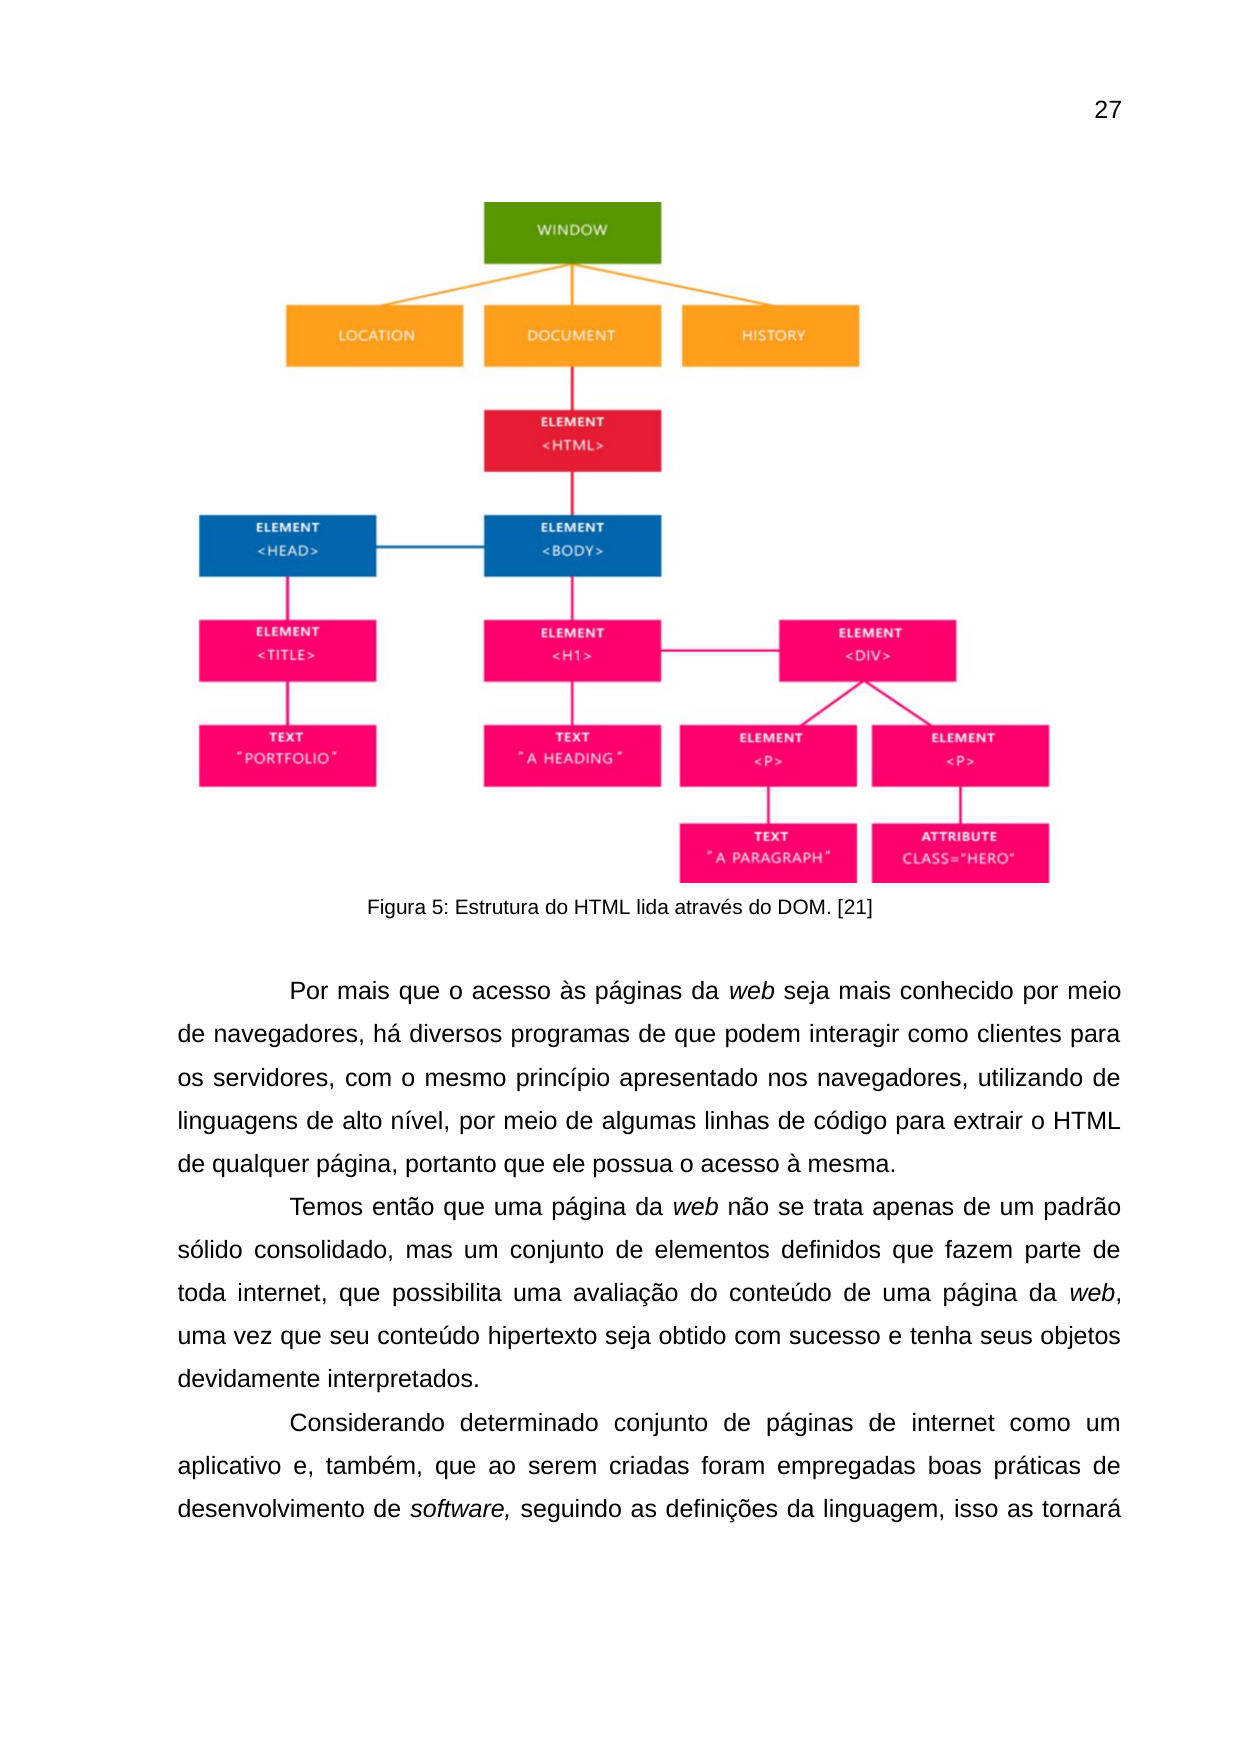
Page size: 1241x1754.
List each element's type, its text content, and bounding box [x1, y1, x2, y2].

text Por mais que o acesso às páginas da web seja mais conhecido por meio de navegadores, há diversos programas de que podem interagir como clientes para os servidores, com o mesmo princípio apresentado nos navegadores, utilizando de linguagens de alto nível, por meio de algumas linhas de código para extrair o HTML de qualquer página, portanto que ele possua o acesso à mesma. [177, 976, 1122, 1178]
text Considerando determinado conjunto de páginas de internet como um aplicativo e, também, que ao serem criadas foram empregadas boas práticas de desenvolvimento de software, seguindo as definições da linguagem, isso as tornará [177, 1408, 1122, 1523]
text Temos então que uma página da web não se trata apenas de um padrão sólido consolidado, mas um conjunto de elementos definidos que fazem parte de toda internet, que possibilita uma avaliação do conteúdo de uma página da web, uma vez que seu conteúdo hipertexto seja obtido com sucesso e tenha seus objetos devidamente interpretados. [177, 1192, 1122, 1393]
text Figura 5: Estrutura do HTML lida através do DOM. [21] [177, 883, 1062, 919]
picture [177, 202, 1063, 883]
